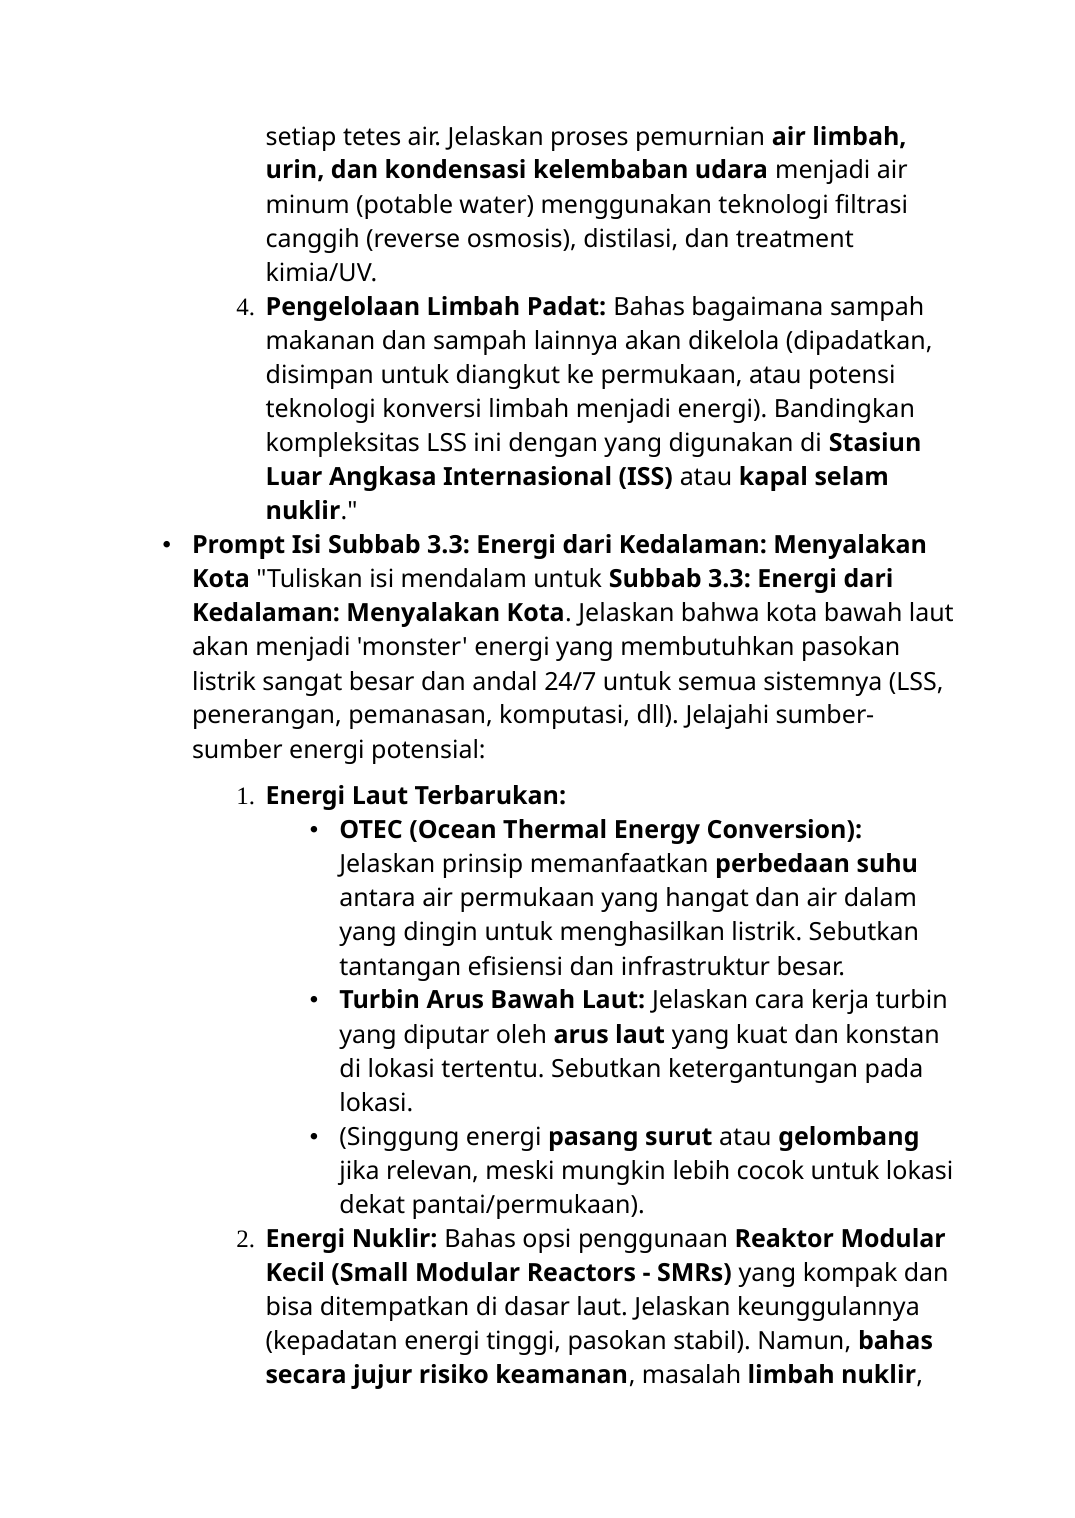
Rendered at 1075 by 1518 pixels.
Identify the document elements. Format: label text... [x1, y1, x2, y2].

list Turbin Arus Bawah Laut: Jelaskan cara kerja turbin yang diputar oleh arus laut yang kuat dan konstan di lokasi tertentu. Sebutkan ketergantungan pada lokasi. [309, 982, 957, 1118]
list Pengelolaan Limbah Padat: Bahas bagaimana sampah makanan dan sampah lainnya akan dikelola (dipadatkan, disimpan untuk diangkut ke permukaan, atau potensi teknologi konversi limbah menjadi energi). Bandingkan kompleksitas LSS ini dengan yang digunakan di Stasiun Luar Angkasa Internasional (ISS) atau kapal selam nuklir." [236, 288, 957, 527]
list Prompt Isi Subbab 3.3: Energi dari Kedalaman: Menyalakan Kota "Tuliskan isi mendalam untuk Subbab 3.3: Energi dari Kedalaman: Menyalakan Kota. Jelaskan bahwa kota bawah laut akan menjadi 'monster' energi yang membutuhkan pasokan listrik sangat besar dan andal 24/7 untuk semua sistemnya (LSS, penerangan, pemanasan, komputasi, dll). Jelajahi sumber-sumber energi potensial: [162, 527, 957, 765]
list setiap tetes air. Jelaskan proses pemurnian air limbah, urin, dan kondensasi kelembaban udara menjadi air minum (potable water) menggunakan teknologi filtrasi canggih (reverse osmosis), distilasi, dan treatment kimia/UV. [236, 118, 957, 288]
list OTEC (Ocean Thermal Energy Conversion): Jelaskan prinsip memanfaatkan perbedaan suhu antara air permukaan yang hangat dan air dalam yang dingin untuk menghasilkan listrik. Sebutkan tantangan efisiensi dan infrastruktur besar. [309, 812, 957, 982]
list Energi Laut Terbarukan: [236, 778, 957, 812]
list Energi Nuklir: Bahas opsi penggunaan Reaktor Modular Kecil (Small Modular Reactors - SMRs) yang kompak dan bisa ditempatkan di dasar laut. Jelaskan keunggulannya (kepadatan energi tinggi, pasokan stabil). Namun, bahas secara jujur risiko keamanan, masalah limbah nuklir, [236, 1221, 957, 1391]
list (Singgung energi pasang surut atau gelombang jika relevan, meski mungkin lebih cocok untuk lokasi dekat pantai/permukaan). [309, 1118, 957, 1221]
